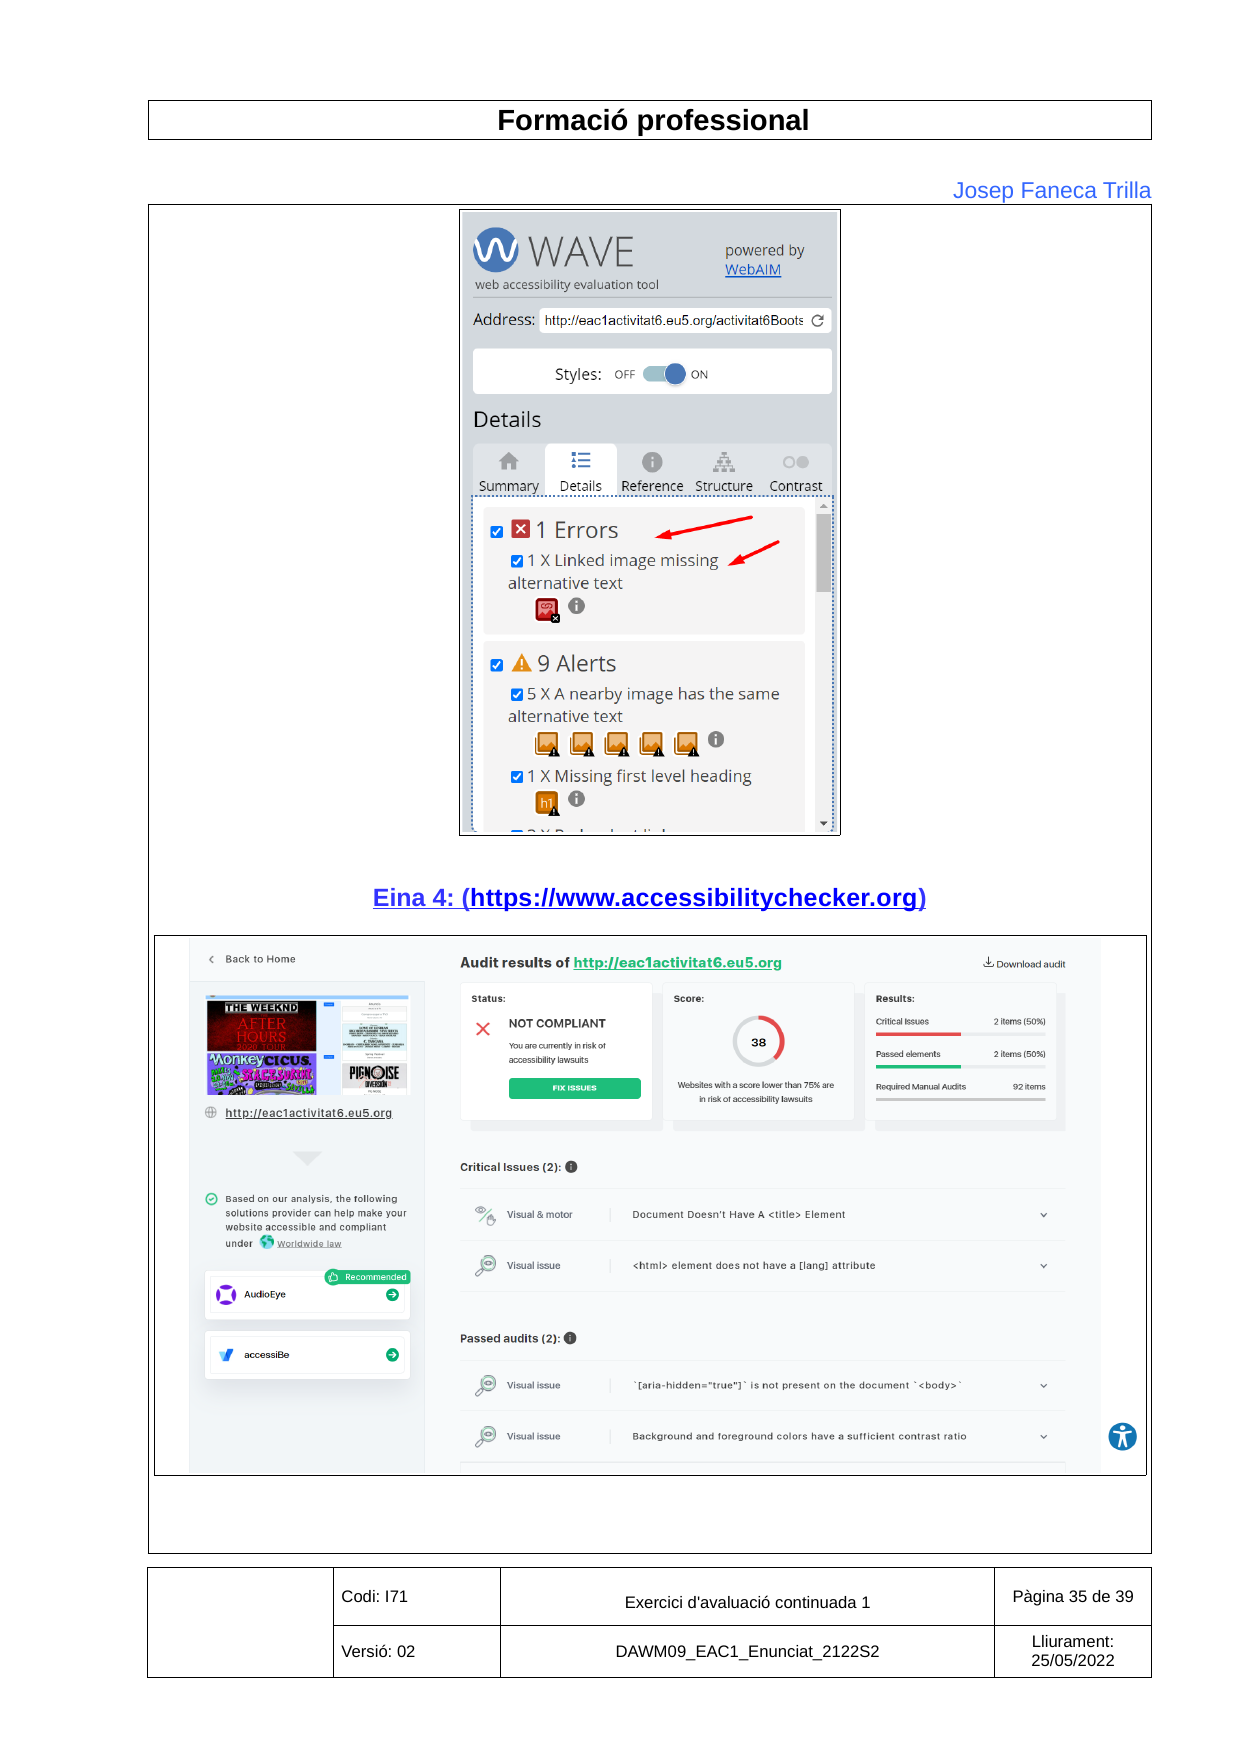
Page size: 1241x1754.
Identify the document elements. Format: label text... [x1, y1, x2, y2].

picture [462, 212, 838, 832]
picture [156, 938, 1143, 1473]
table_header Eina 4: (https://www.accessibilitychecker.org) [149, 205, 1151, 1472]
table_header [149, 936, 1151, 1553]
